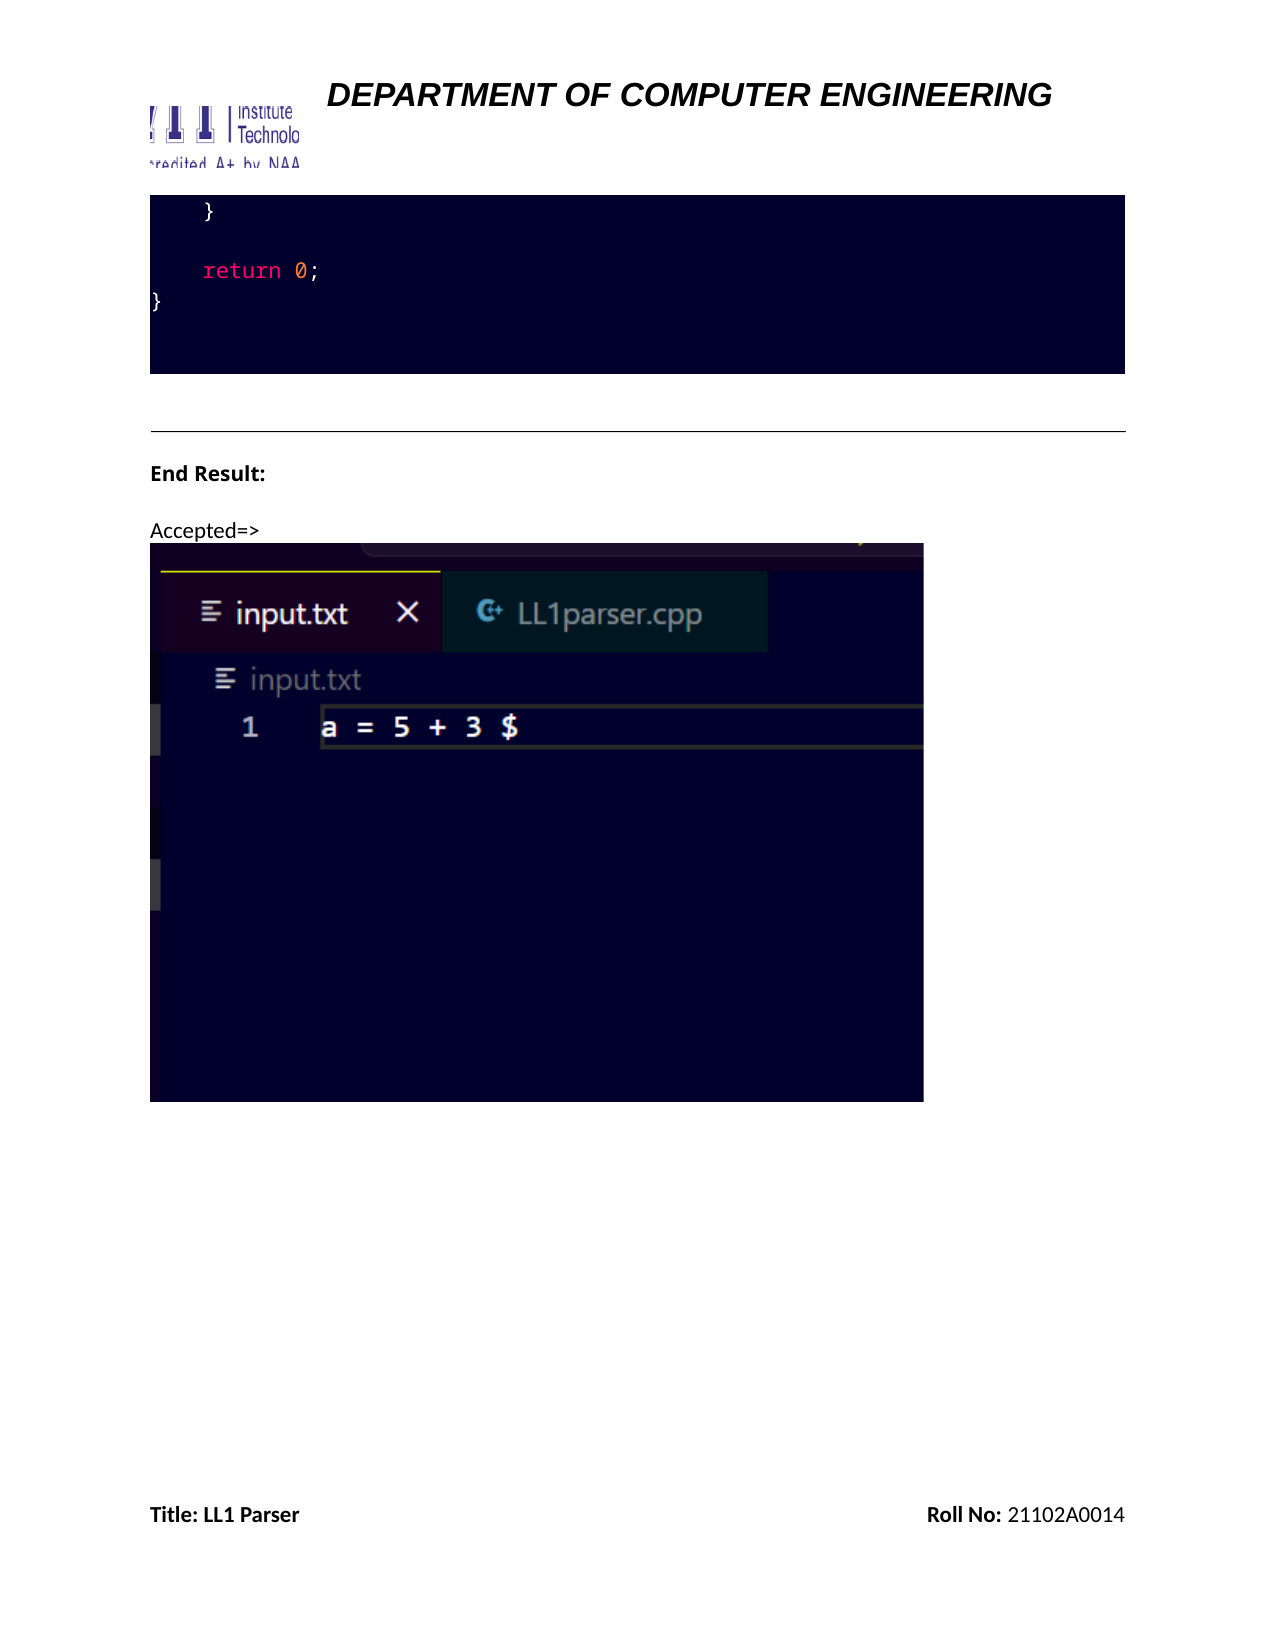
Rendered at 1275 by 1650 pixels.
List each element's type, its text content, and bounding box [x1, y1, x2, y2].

text Accepted=> [150, 516, 1125, 544]
text return 0; [150, 255, 1125, 284]
text } [150, 195, 1125, 225]
text } [150, 284, 1125, 314]
text End Result: [150, 459, 1125, 487]
